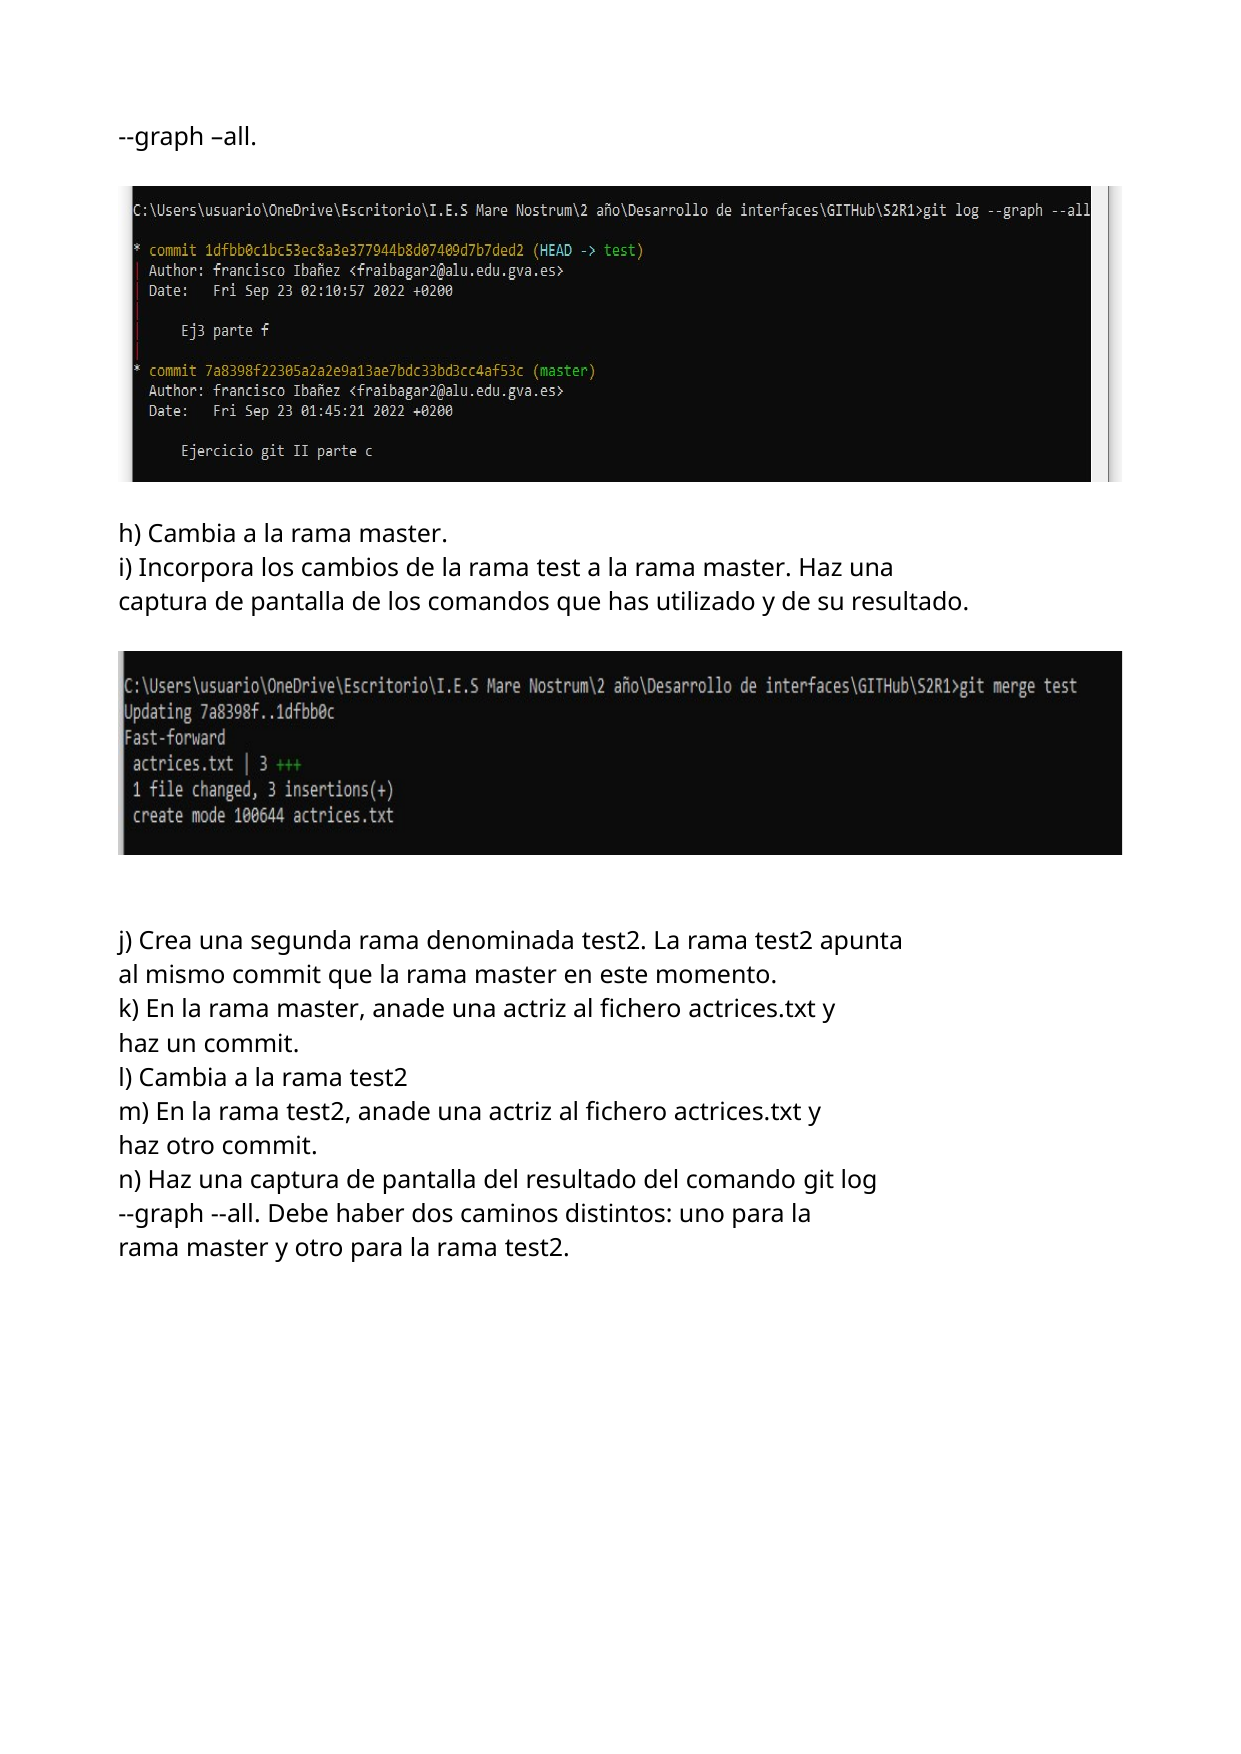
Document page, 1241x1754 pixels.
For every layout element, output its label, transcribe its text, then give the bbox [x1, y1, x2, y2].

text haz un commit. [118, 1025, 1122, 1059]
text h) Cambia a la rama master. [118, 515, 1122, 549]
text j) Crea una segunda rama denominada test2. La rama test2 apunta [118, 923, 1122, 957]
text --graph –all. [118, 118, 1122, 152]
text al mismo commit que la rama master en este momento. [118, 957, 1122, 991]
text haz otro commit. [118, 1127, 1122, 1161]
text --graph --all. Debe haber dos caminos distintos: uno para la [118, 1196, 1122, 1229]
picture [118, 651, 1123, 855]
text n) Haz una captura de pantalla del resultado del comando git log [118, 1161, 1122, 1196]
text m) En la rama test2, anade una actriz al fichero actrices.txt y [118, 1093, 1122, 1127]
text k) En la rama master, anade una actriz al fichero actrices.txt y [118, 991, 1122, 1025]
text i) Incorpora los cambios de la rama test a la rama master. Haz una [118, 549, 1122, 583]
picture [118, 186, 1123, 482]
text l) Cambia a la rama test2 [118, 1059, 1122, 1093]
text captura de pantalla de los comandos que has utilizado y de su resultado. [118, 583, 1122, 617]
text rama master y otro para la rama test2. [118, 1229, 1122, 1264]
